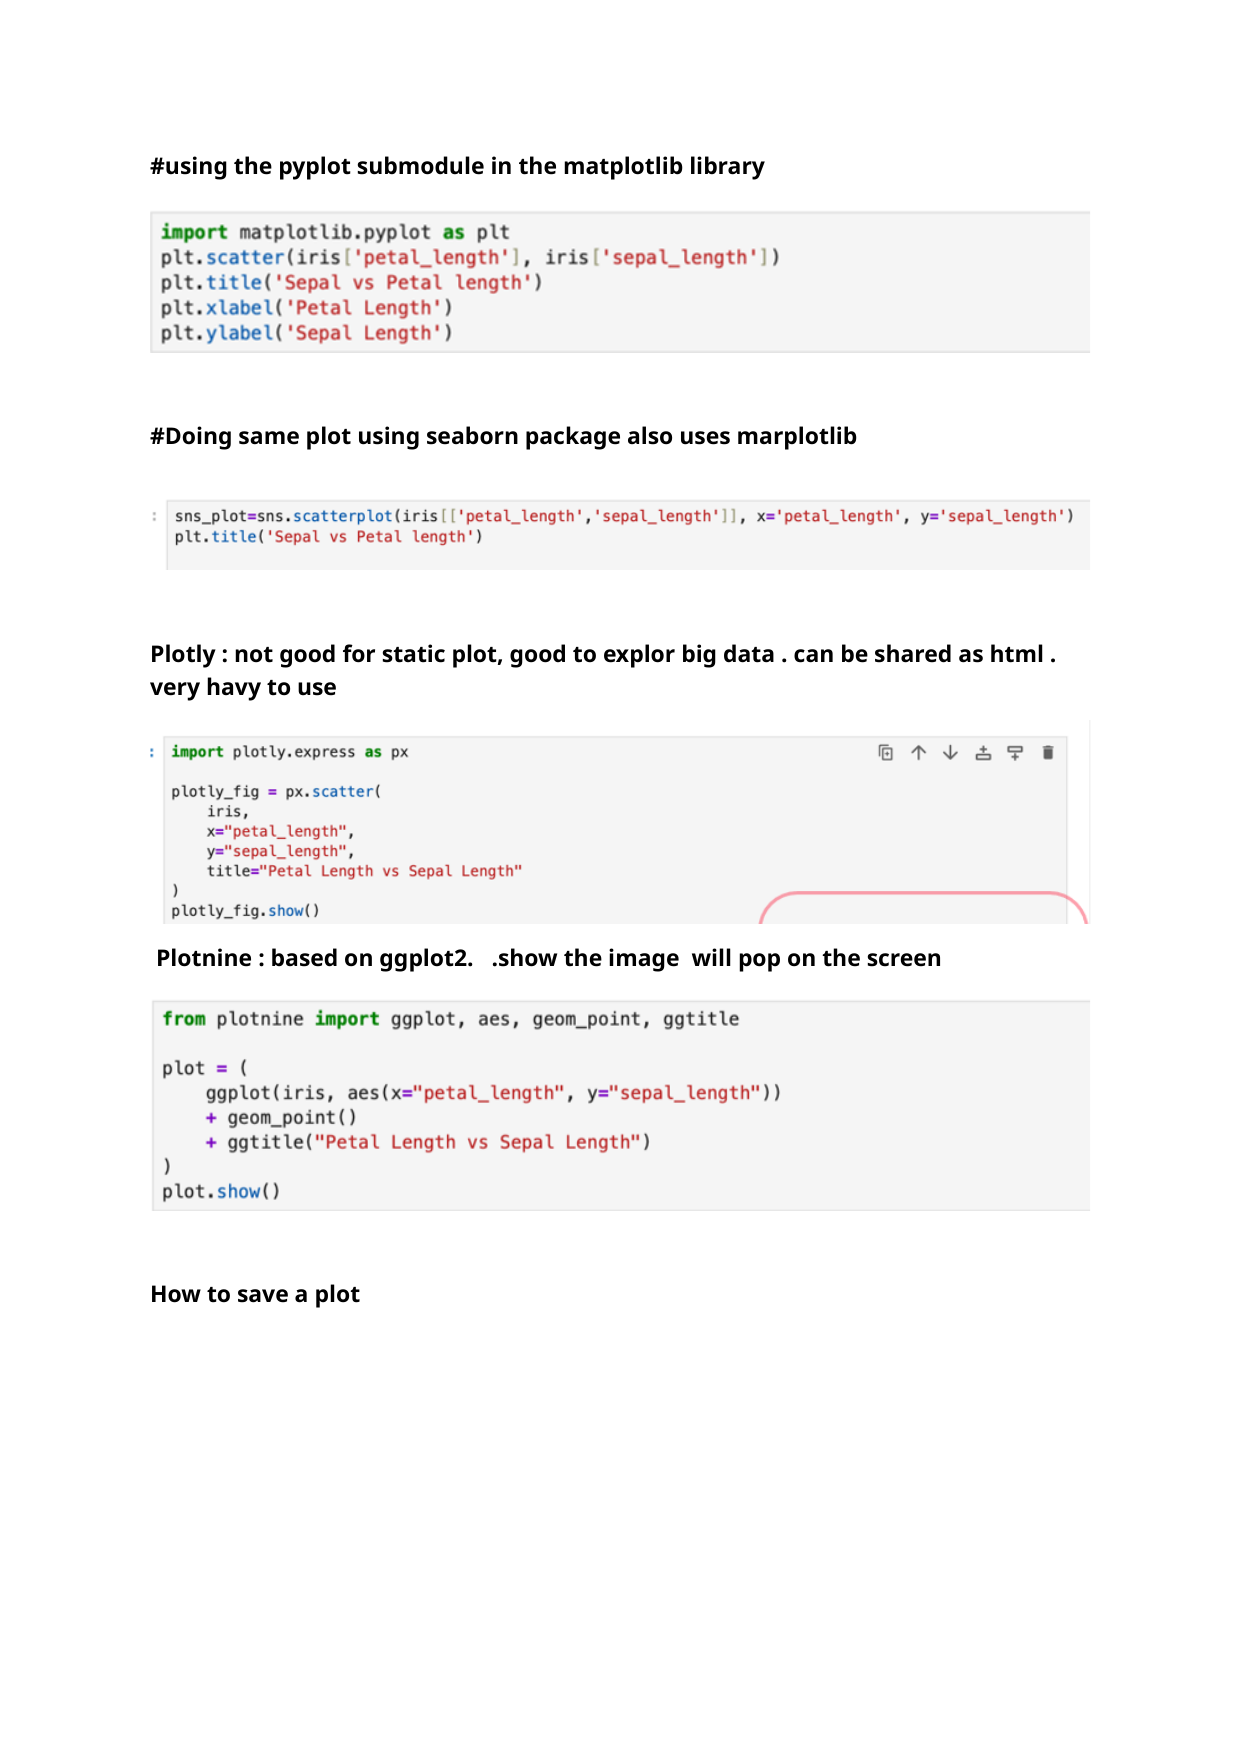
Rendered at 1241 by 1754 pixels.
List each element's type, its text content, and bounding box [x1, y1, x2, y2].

text Plotly : not good for static plot, good to explor big data . can be shared as html . very havy to use [150, 638, 1090, 702]
text Plotnine : based on ggplot2. .show the image will pop on the screen [150, 942, 1090, 973]
text How to save a plot [150, 1278, 1090, 1309]
text #Doing same plot using seaborn package also uses marplotlib [150, 420, 1090, 451]
text #using the pyplot submodule in the matplotlib library [150, 150, 1090, 181]
